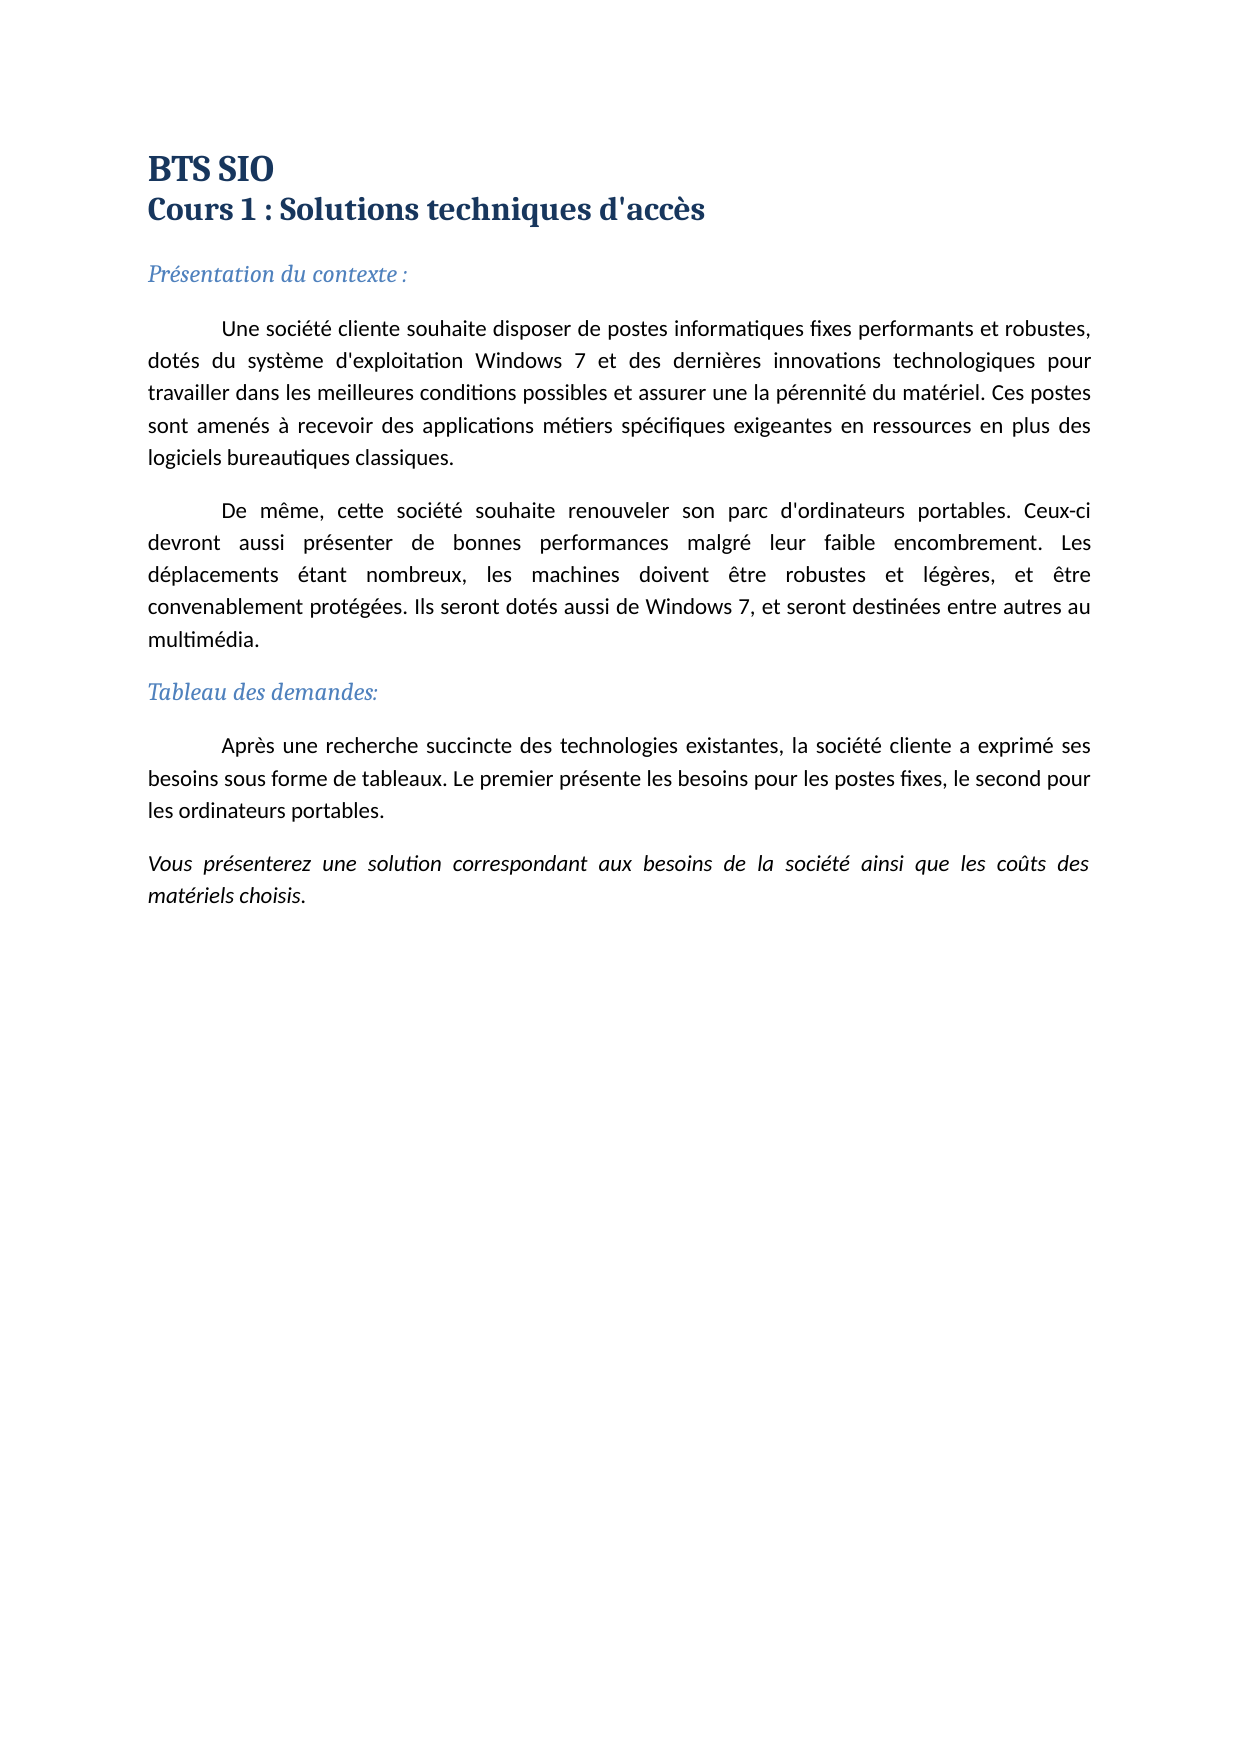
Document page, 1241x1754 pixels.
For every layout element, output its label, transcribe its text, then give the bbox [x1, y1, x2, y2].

text Après une recherche succincte des technologies existantes, la société cliente a exprimé ses besoins sous forme de tableaux. Le premier présente les besoins pour les postes fixes, le second pour les ordinateurs portables. [148, 732, 1093, 824]
text Tableau des demandes: [148, 678, 1093, 706]
text De même, cette société souhaite renouveler son parc d'ordinateurs portables. Ceux-ci devront aussi présenter de bonnes performances malgré leur faible encombrement. Les déplacements étant nombreux, les machines doivent être robustes et légères, et être convenablement protégées. Ils seront dotés aussi de Windows 7, et seront destinées entre autres au multimédia. [148, 496, 1093, 653]
text BTS SIO [148, 148, 1093, 191]
text Présentation du contexte : [148, 260, 1093, 289]
text Vous présenterez une solution correspondant aux besoins de la société ainsi que les coûts des matériels choisis. [148, 849, 1093, 909]
text Une société cliente souhaite disposer de postes informatiques fixes performants et robustes, dotés du système d'exploitation Windows 7 et des dernières innovations technologiques pour travailler dans les meilleures conditions possibles et assurer une la pérennité du matériel. Ces postes sont amenés à recevoir des applications métiers spécifiques exigeantes en ressources en plus des logiciels bureautiques classiques. [148, 314, 1093, 471]
text Cours 1 : Solutions techniques d'accès [148, 191, 1093, 229]
